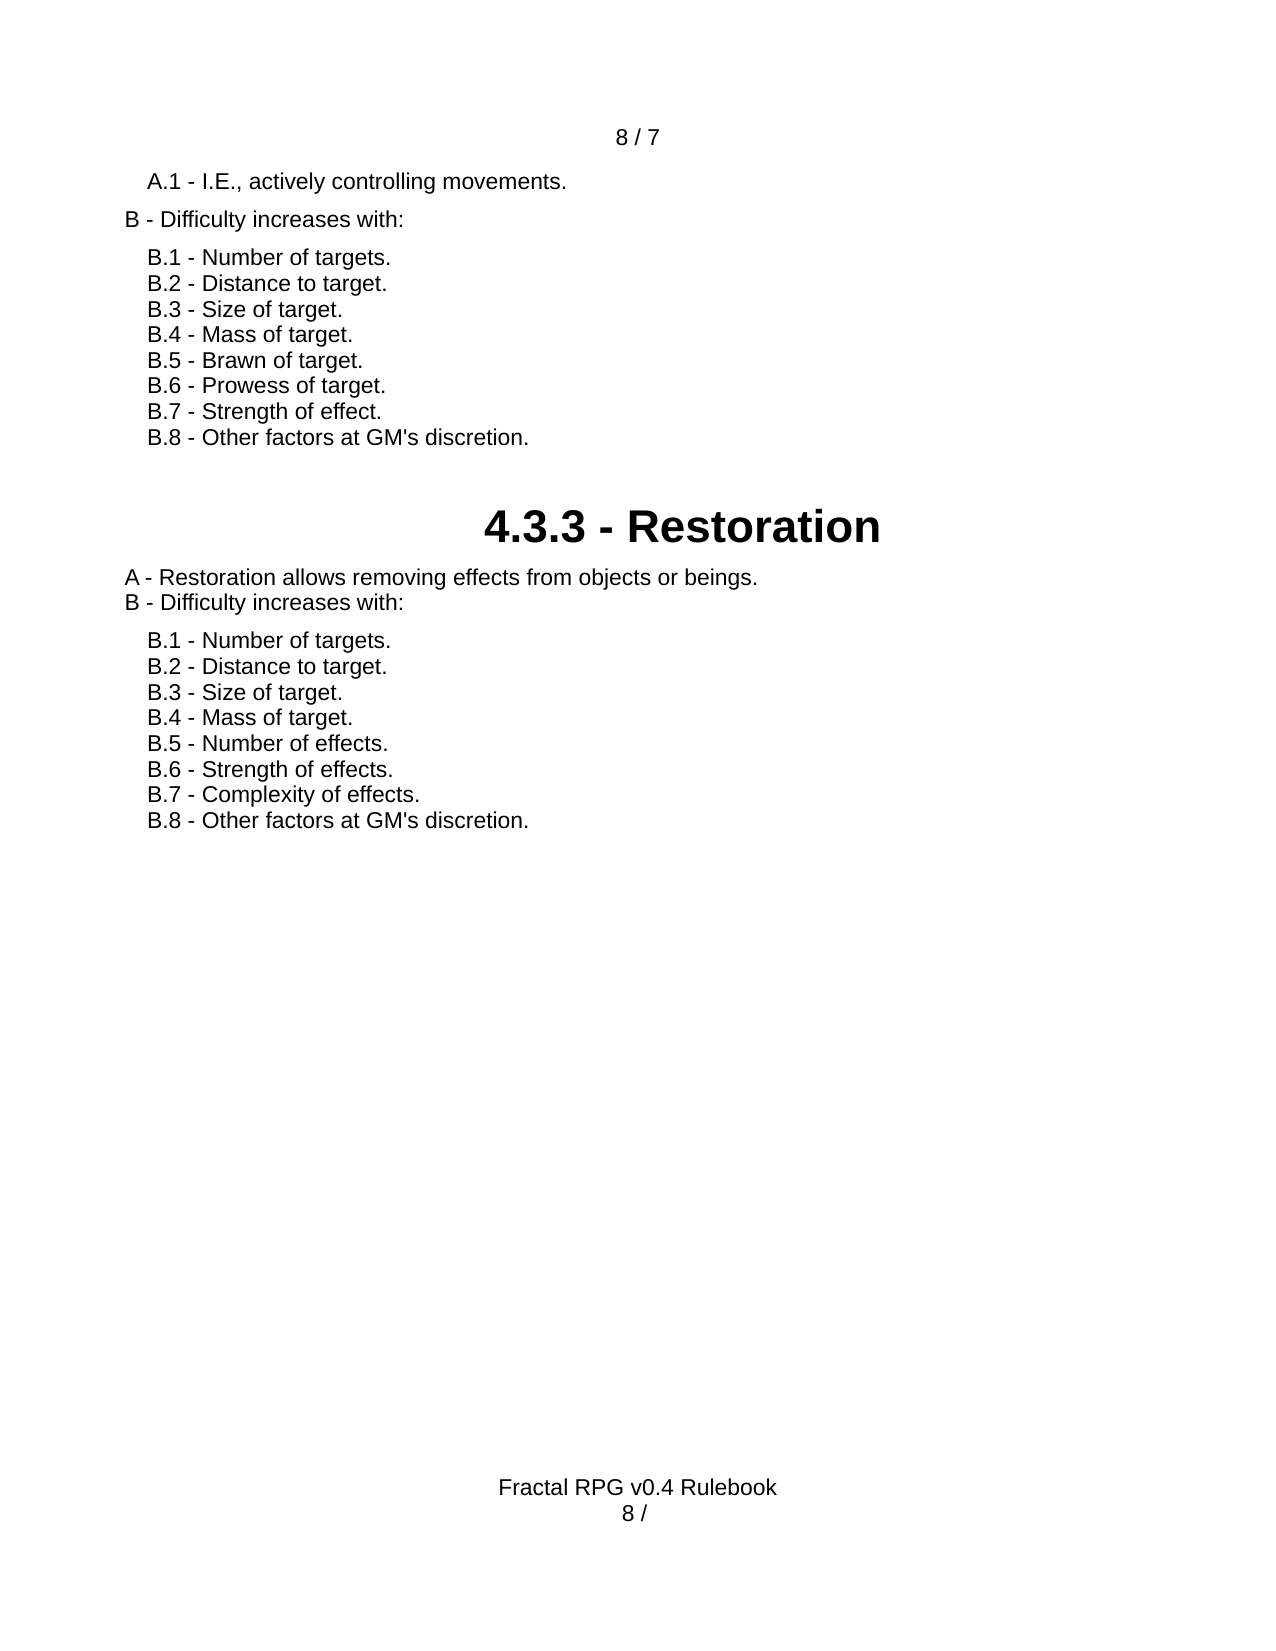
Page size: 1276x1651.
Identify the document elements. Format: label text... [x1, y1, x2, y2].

list Distance to target. [141, 271, 1157, 296]
list Other factors at GM's discretion. [141, 424, 1157, 456]
list Difficulty increases with: [118, 590, 1157, 622]
subtitle Restoration [208, 494, 1157, 558]
list Strength of effect. [141, 399, 1157, 424]
list Difficulty increases with: [118, 201, 1157, 239]
list I.E., actively controlling movements. [141, 162, 1157, 201]
list Mass of target. [141, 705, 1157, 731]
list Number of effects. [141, 731, 1157, 756]
list Brawn of target. [141, 347, 1157, 373]
list Prowess of target. [141, 373, 1157, 399]
list Complexity of effects. [141, 782, 1157, 807]
list Size of target. [141, 296, 1157, 322]
list Other factors at GM's discretion. [141, 807, 1157, 839]
list Mass of target. [141, 322, 1157, 347]
list Restoration allows removing effects from objects or beings. [118, 558, 1157, 590]
list Number of targets. [141, 239, 1157, 271]
list Number of targets. [141, 622, 1157, 654]
list Size of target. [141, 679, 1157, 705]
list Distance to target. [141, 654, 1157, 679]
list Strength of effects. [141, 756, 1157, 782]
